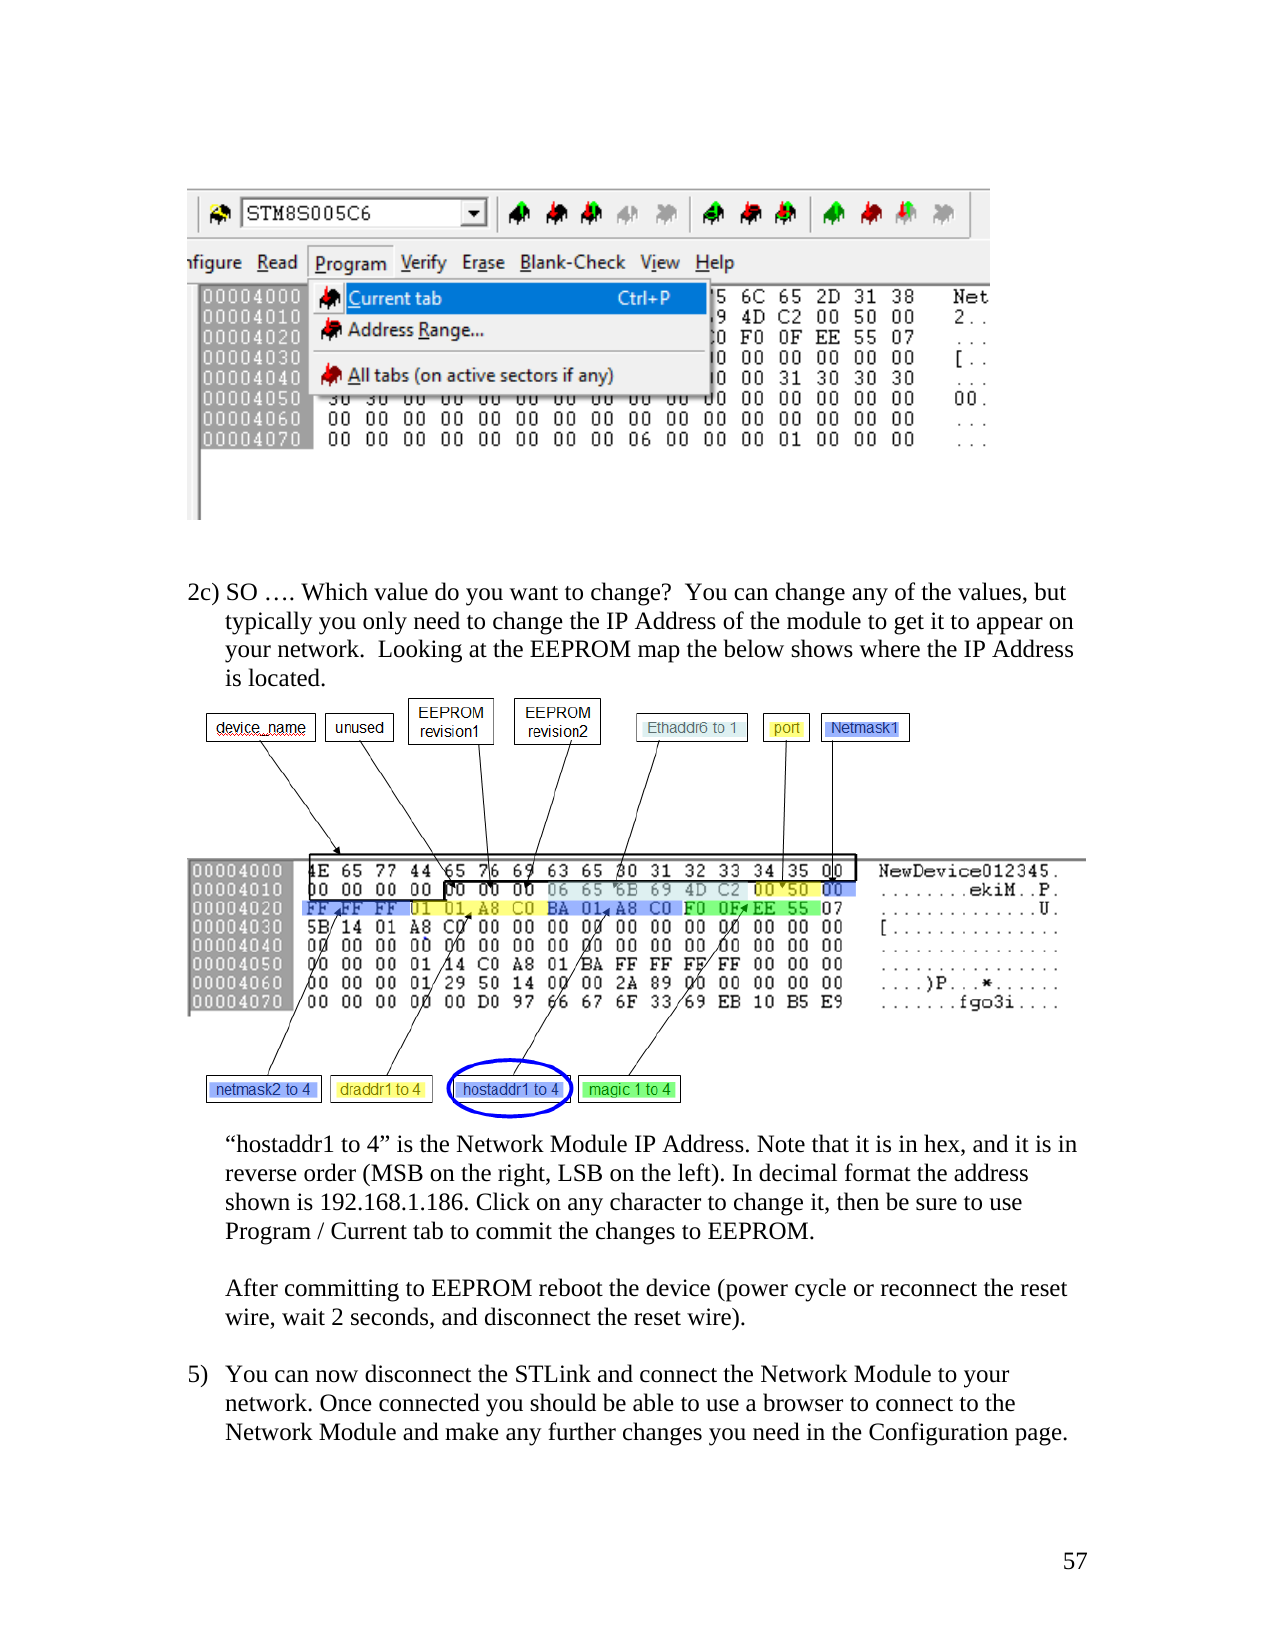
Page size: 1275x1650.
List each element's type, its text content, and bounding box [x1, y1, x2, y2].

text 2c) SO …. Which value do you want to change? You can change any of the values, but typically you only need to change the IP Address of the module to get it to appear on your network. Looking at the EEPROM map the below shows where the IP Address is located. [187, 577, 1087, 692]
text After committing to EEPROM reboot the device (power cycle or reconnect the reset wire, wait 2 seconds, and disconnect the reset wire). [225, 1273, 1087, 1331]
picture [187, 178, 990, 520]
picture [187, 691, 1086, 1130]
text “hostaddr1 to 4” is the Network Module IP Address. Note that it is in hex, and it is in reverse order (MSB on the right, LSB on the left). In decimal format the address shown is 192.168.1.186. Click on any character to change it, then be sure to use Program / Current tab to commit the changes to EEPROM. [225, 1129, 1087, 1244]
list You can now disconnect the STLink and connect the Network Module to your network. Once connected you should be able to use a browser to connect to the Network Module and make any further changes you need in the Configuration page. [187, 1359, 1087, 1446]
